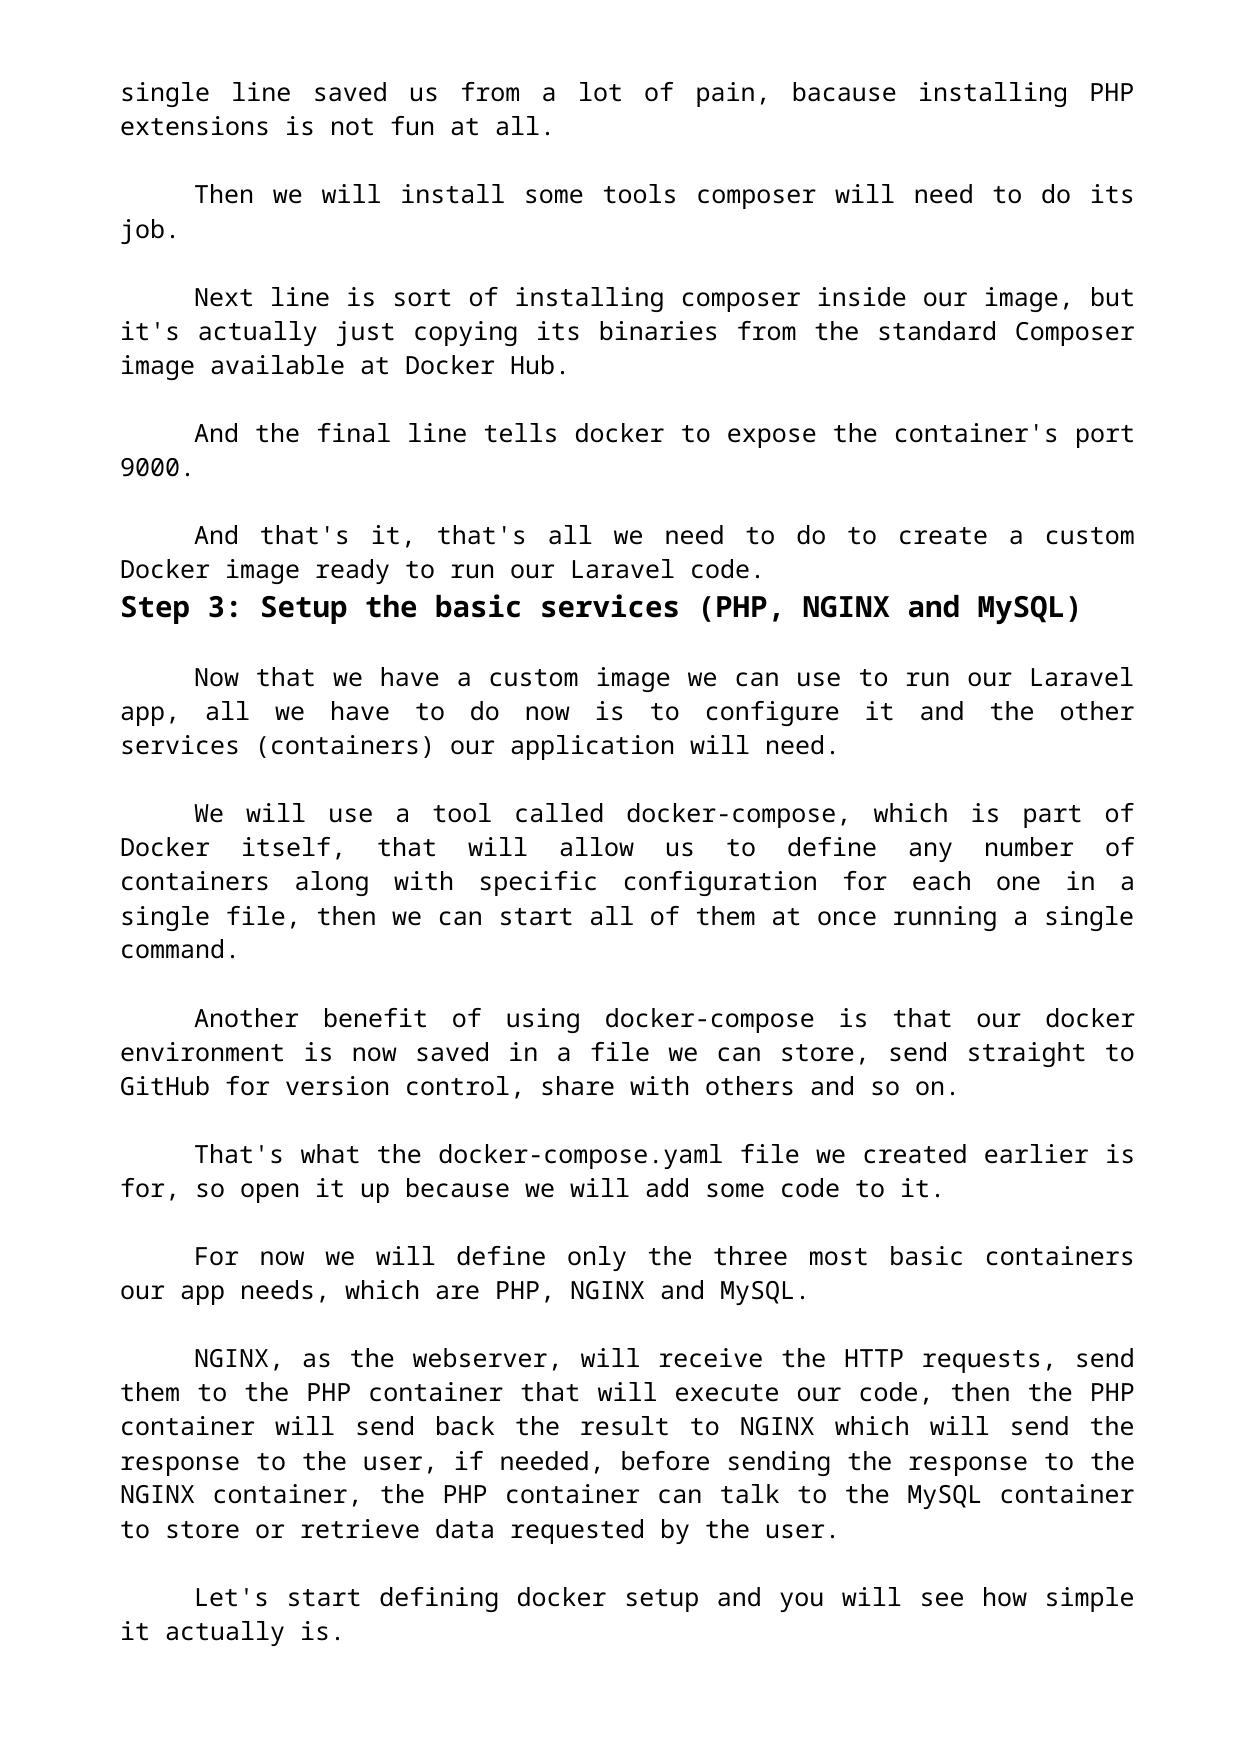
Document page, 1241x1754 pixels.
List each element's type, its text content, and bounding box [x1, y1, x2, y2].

text single line saved us from a lot of pain, bacause installing PHP extensions is not fun at all. [120, 75, 1136, 143]
text Step 3: Setup the basic services (PHP, NGINX and MySQL) [120, 586, 1136, 626]
text We will use a tool called docker-compose, which is part of Docker itself, that will allow us to define any number of containers along with specific configuration for each one in a single file, then we can start all of them at once running a single command. [120, 796, 1136, 966]
text That's what the docker-compose.yaml file we created earlier is for, so open it up because we will add some code to it. [120, 1137, 1136, 1205]
text Now that we have a custom image we can use to run our Laravel app, all we have to do now is to configure it and the other services (containers) our application will need. [120, 660, 1136, 762]
text NGINX, as the webserver, will receive the HTTP requests, send them to the PHP container that will execute our code, then the PHP container will send back the result to NGINX which will send the response to the user, if needed, before sending the response to the NGINX container, the PHP container can talk to the MySQL container to store or retrieve data requested by the user. [120, 1341, 1136, 1545]
text Next line is sort of installing composer inside our image, but it's actually just copying its binaries from the standard Composer image available at Docker Hub. [120, 279, 1136, 382]
text Let's start defining docker setup and you will see how simple it actually is. [120, 1579, 1136, 1647]
text For now we will define only the three most basic containers our app needs, which are PHP, NGINX and MySQL. [120, 1239, 1136, 1307]
text And the final line tells docker to expose the container's port 9000. [120, 416, 1136, 484]
text And that's it, that's all we need to do to create a custom Docker image ready to run our Laravel code. [120, 518, 1136, 586]
text Another benefit of using docker-compose is that our docker environment is now saved in a file we can store, send straight to GitHub for version control, share with others and so on. [120, 1000, 1136, 1102]
text Then we will install some tools composer will need to do its job. [120, 177, 1136, 245]
